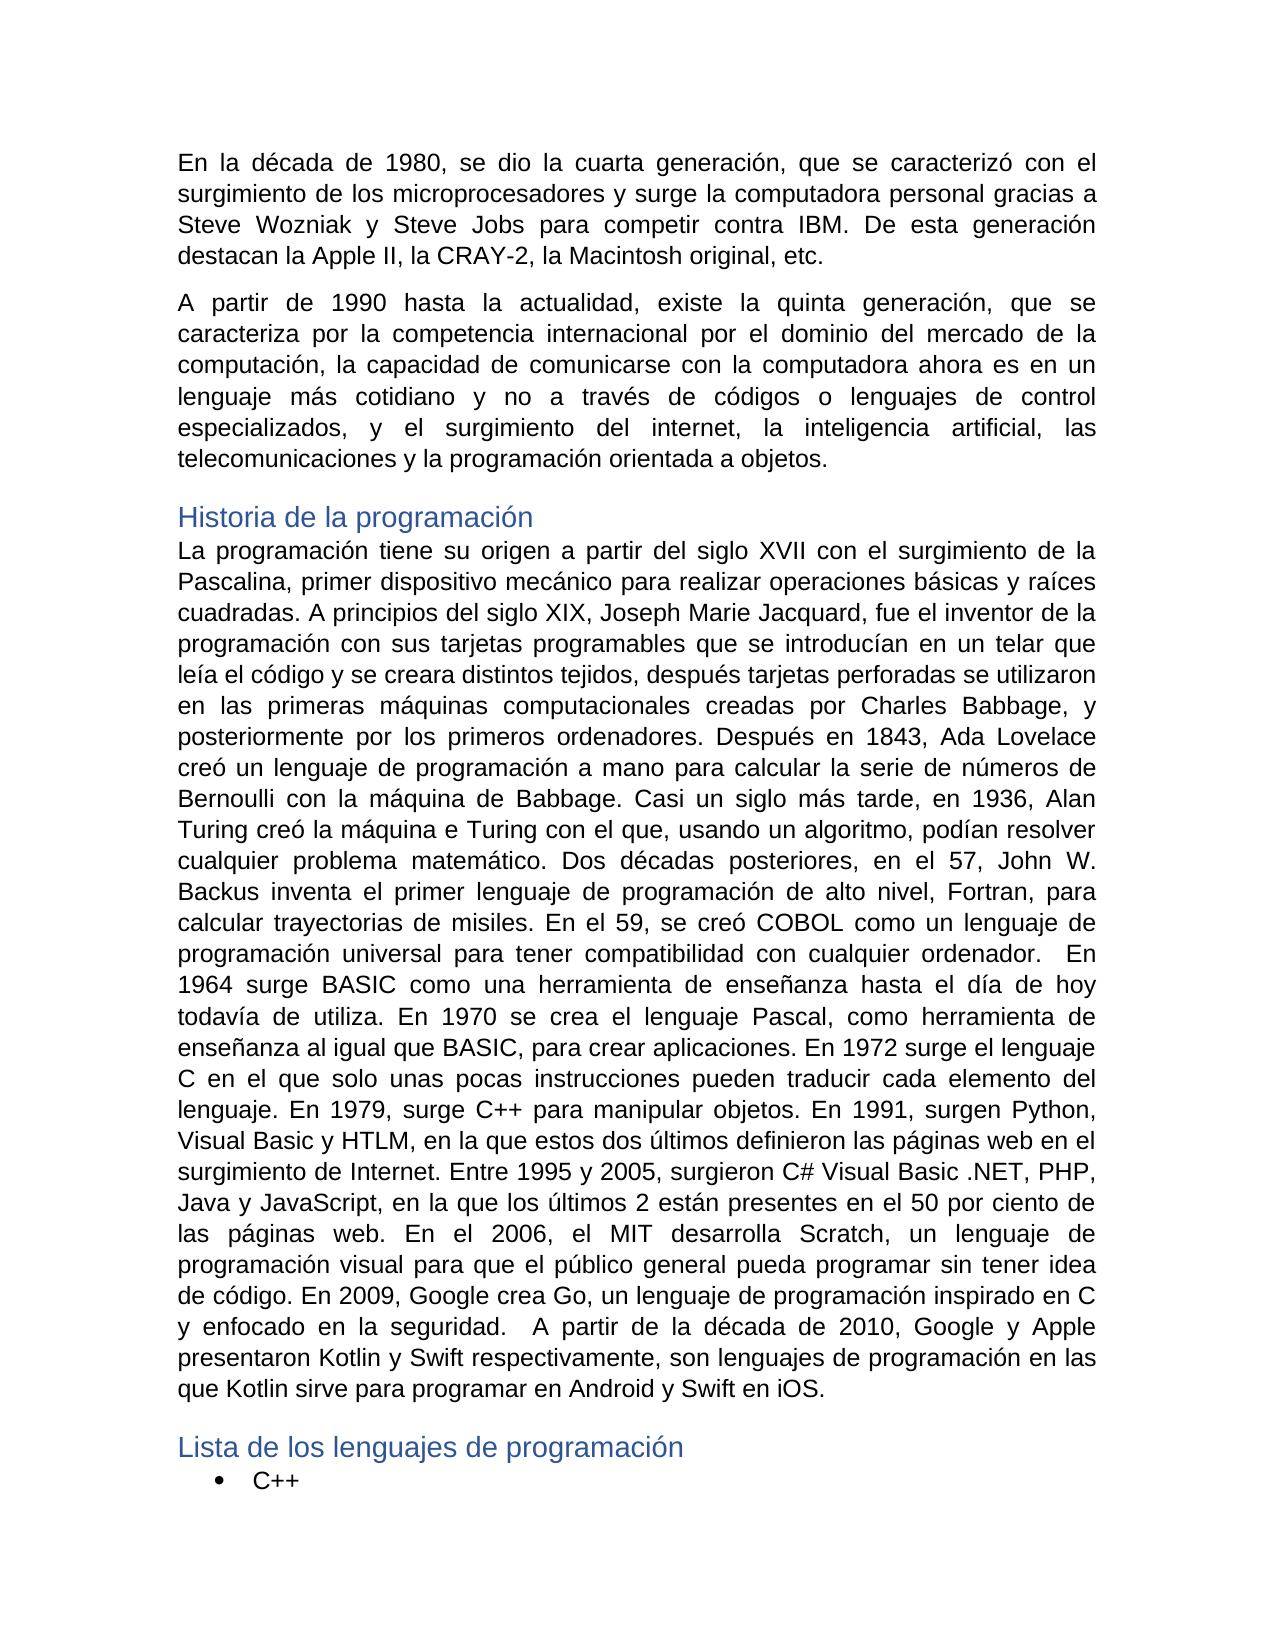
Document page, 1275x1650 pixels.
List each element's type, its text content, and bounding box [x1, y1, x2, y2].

text A partir de 1990 hasta la actualidad, existe la quinta generación, que se caracteriza por la competencia internacional por el dominio del mercado de la computación, la capacidad de comunicarse con la computadora ahora es en un lenguaje más cotidiano y no a través de códigos o lenguajes de control especializados, y el surgimiento del internet, la inteligencia artificial, las telecomunicaciones y la programación orientada a objetos. [177, 288, 1098, 472]
text La programación tiene su origen a partir del siglo XVII con el surgimiento de la Pascalina, primer dispositivo mecánico para realizar operaciones básicas y raíces cuadradas. A principios del siglo XIX, Joseph Marie Jacquard, fue el inventor de la programación con sus tarjetas programables que se introducían en un telar que leía el código y se creara distintos tejidos, después tarjetas perforadas se utilizaron en las primeras máquinas computacionales creadas por Charles Babbage, y posteriormente por los primeros ordenadores. Después en 1843, Ada Lovelace creó un lenguaje de programación a mano para calcular la serie de números de Bernoulli con la máquina de Babbage. Casi un siglo más tarde, en 1936, Alan Turing creó la máquina e Turing con el que, usando un algoritmo, podían resolver cualquier problema matemático. Dos décadas posteriores, en el 57, John W. Backus inventa el primer lenguaje de programación de alto nivel, Fortran, para calcular trayectorias de misiles. En el 59, se creó COBOL como un lenguaje de programación universal para tener compatibilidad con cualquier ordenador. En 1964 surge BASIC como una herramienta de enseñanza hasta el día de hoy todavía de utiliza. En 1970 se crea el lenguaje Pascal, como herramienta de enseñanza al igual que BASIC, para crear aplicaciones. En 1972 surge el lenguaje C en el que solo unas pocas instrucciones pueden traducir cada elemento del lenguaje. En 1979, surge C++ para manipular objetos. En 1991, surgen Python, Visual Basic y HTLM, en la que estos dos últimos definieron las páginas web en el surgimiento de Internet. Entre 1995 y 2005, surgieron C# Visual Basic .NET, PHP, Java y JavaScript, en la que los últimos 2 están presentes en el 50 por ciento de las páginas web. En el 2006, el MIT desarrolla Scratch, un lenguaje de programación visual para que el público general pueda programar sin tener idea de código. En 2009, Google crea Go, un lenguaje de programación inspirado en C y enfocado en la seguridad. A partir de la década de 2010, Google y Apple presentaron Kotlin y Swift respectivamente, son lenguajes de programación en las que Kotlin sirve para programar en Android y Swift en iOS. [177, 536, 1098, 1403]
text En la década de 1980, se dio la cuarta generación, que se caracterizó con el surgimiento de los microprocesadores y surge la computadora personal gracias a Steve Wozniak y Steve Jobs para competir contra IBM. De esta generación destacan la Apple II, la CRAY-2, la Macintosh original, etc. [177, 148, 1098, 269]
subtitle Lista de los lenguajes de programación [177, 1430, 1098, 1463]
list C++ [215, 1466, 1098, 1495]
subtitle Historia de la programación [177, 500, 1098, 533]
